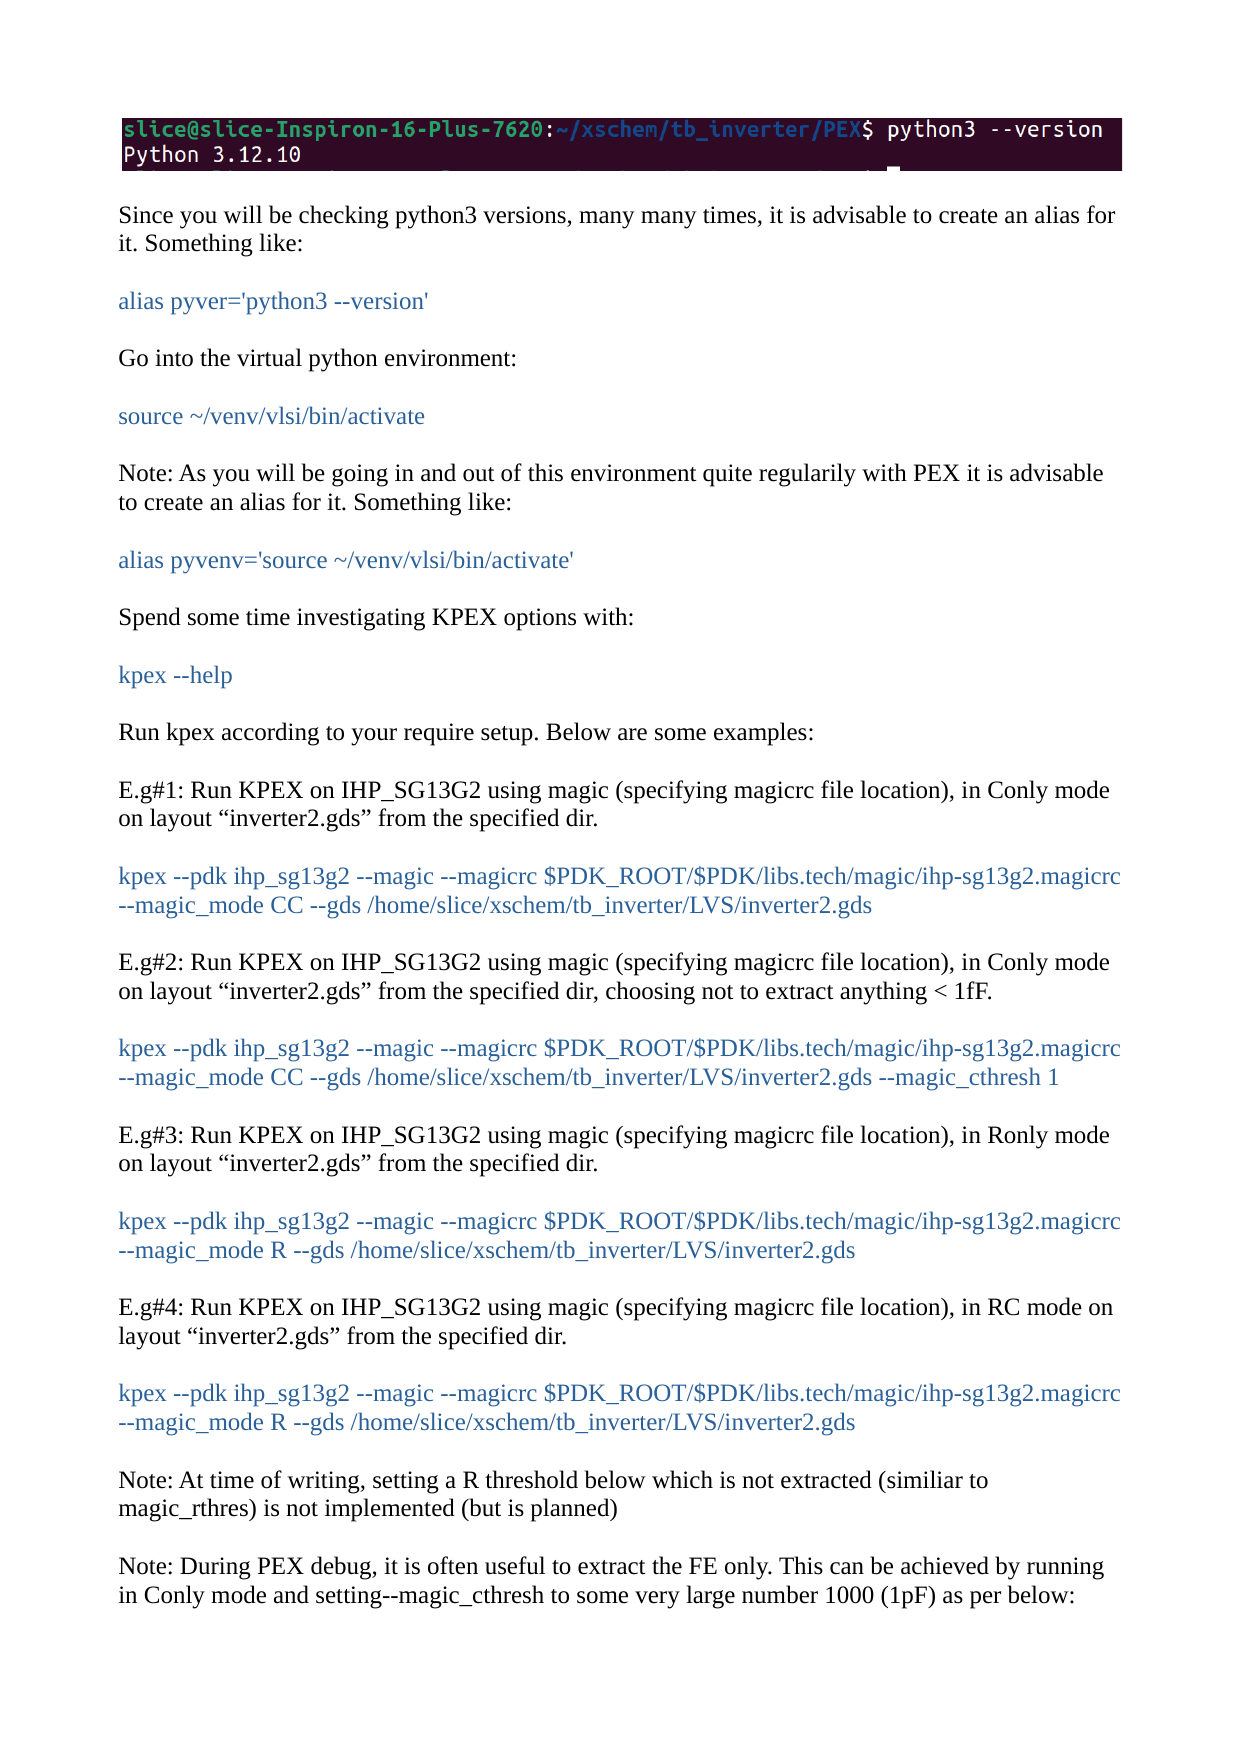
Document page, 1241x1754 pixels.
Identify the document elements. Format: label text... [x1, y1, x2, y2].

text Spend some time investigating KPEX options with: [118, 602, 1122, 631]
text Note: As you will be going in and out of this environment quite regularily with PEX it is advisable to create an alias for it. Something like: [118, 458, 1122, 516]
text E.g#1: Run KPEX on IHP_SG13G2 using magic (specifying magicrc file location), in Conly mode on layout “inverter2.gds” from the specified dir. [118, 775, 1122, 832]
text Since you will be checking python3 versions, many many times, it is advisable to create an alias for it. Something like: [118, 171, 1122, 257]
text kpex --pdk ihp_sg13g2 --magic --magicrc $PDK_ROOT/$PDK/libs.tech/magic/ihp-sg13g2.magicrc --magic_mode R --gds /home/slice/xschem/tb_inverter/LVS/inverter2.gds [118, 1378, 1122, 1436]
text kpex --pdk ihp_sg13g2 --magic --magicrc $PDK_ROOT/$PDK/libs.tech/magic/ihp-sg13g2.magicrc --magic_mode R --gds /home/slice/xschem/tb_inverter/LVS/inverter2.gds [118, 1206, 1122, 1263]
text E.g#2: Run KPEX on IHP_SG13G2 using magic (specifying magicrc file location), in Conly mode on layout “inverter2.gds” from the specified dir, choosing not to extract anything < 1fF. [118, 947, 1122, 1005]
picture [118, 118, 1123, 171]
text Run kpex according to your require setup. Below are some examples: [118, 717, 1122, 746]
text alias pyver='python3 --version' [118, 286, 1122, 315]
text kpex --pdk ihp_sg13g2 --magic --magicrc $PDK_ROOT/$PDK/libs.tech/magic/ihp-sg13g2.magicrc --magic_mode CC --gds /home/slice/xschem/tb_inverter/LVS/inverter2.gds --magic_cthresh 1 [118, 1033, 1122, 1091]
text Note: During PEX debug, it is often useful to extract the FE only. This can be achieved by running in Conly mode and setting--magic_cthresh to some very large number 1000 (1pF) as per below: [118, 1551, 1122, 1608]
text E.g#3: Run KPEX on IHP_SG13G2 using magic (specifying magicrc file location), in Ronly mode on layout “inverter2.gds” from the specified dir. [118, 1120, 1122, 1177]
text Note: At time of writing, setting a R threshold below which is not extracted (similiar to magic_rthres) is not implemented (but is planned) [118, 1465, 1122, 1522]
text kpex --help [118, 660, 1122, 688]
text kpex --pdk ihp_sg13g2 --magic --magicrc $PDK_ROOT/$PDK/libs.tech/magic/ihp-sg13g2.magicrc --magic_mode CC --gds /home/slice/xschem/tb_inverter/LVS/inverter2.gds [118, 861, 1122, 918]
text E.g#4: Run KPEX on IHP_SG13G2 using magic (specifying magicrc file location), in RC mode on layout “inverter2.gds” from the specified dir. [118, 1292, 1122, 1350]
text Go into the virtual python environment: [118, 343, 1122, 372]
text source ~/venv/vlsi/bin/activate [118, 401, 1122, 430]
text alias pyvenv='source ~/venv/vlsi/bin/activate' [118, 545, 1122, 573]
